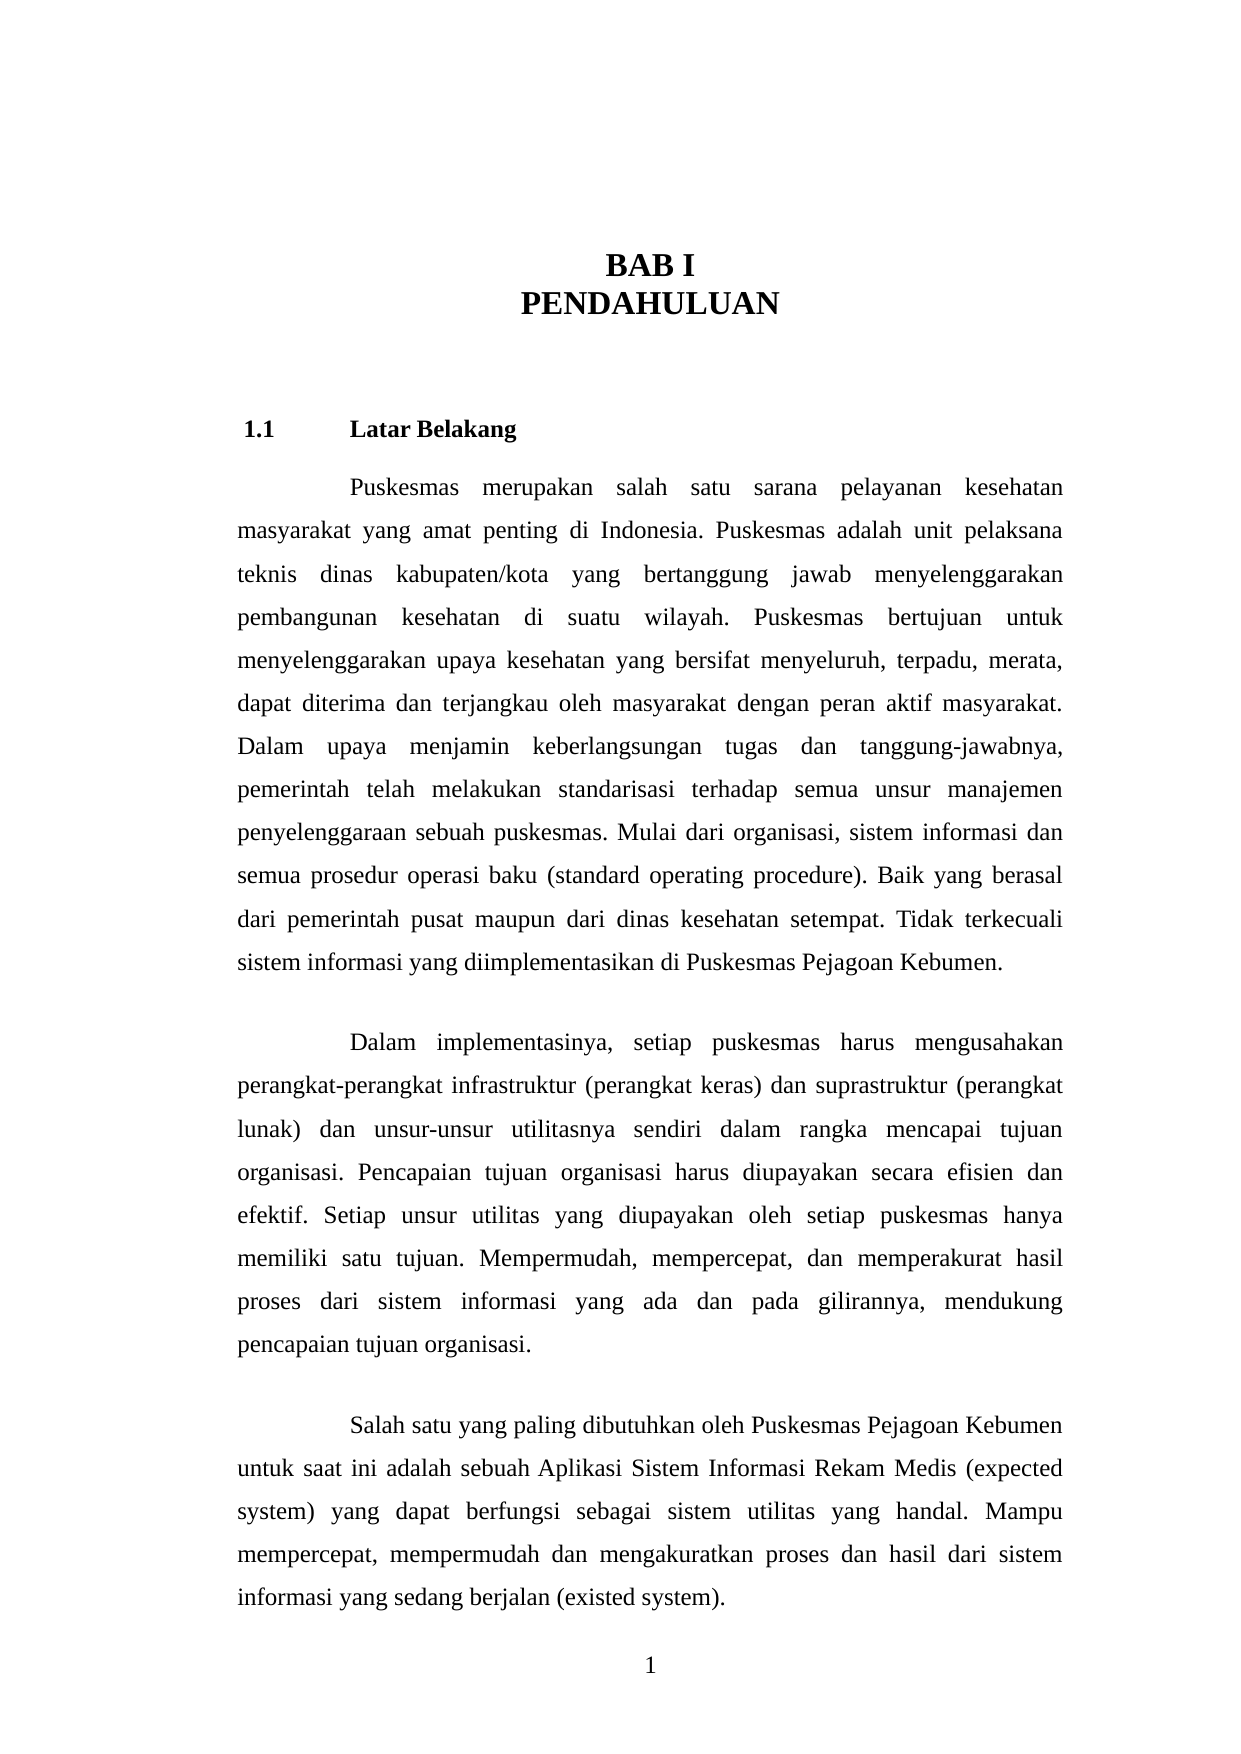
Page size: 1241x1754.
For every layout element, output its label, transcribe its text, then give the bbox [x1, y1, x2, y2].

text Puskesmas merupakan salah satu sarana pelayanan kesehatan masyarakat yang amat penting di Indonesia. Puskesmas adalah unit pelaksana teknis dinas kabupaten/kota yang bertanggung jawab menyelenggarakan pembangunan kesehatan di suatu wilayah. Puskesmas bertujuan untuk menyelenggarakan upaya kesehatan yang bersifat menyeluruh, terpadu, merata, dapat diterima dan terjangkau oleh masyarakat dengan peran aktif masyarakat. Dalam upaya menjamin keberlangsungan tugas dan tanggung-jawabnya, pemerintah telah melakukan standarisasi terhadap semua unsur manajemen penyelenggaraan sebuah puskesmas. Mulai dari organisasi, sistem informasi dan semua prosedur operasi baku (standard operating procedure). Baik yang berasal dari pemerintah pusat maupun dari dinas kesehatan setempat. Tidak terkecuali sistem informasi yang diimplementasikan di Puskesmas Pejagoan Kebumen. [237, 472, 1063, 976]
list Latar Belakang [237, 414, 1063, 442]
text Dalam implementasinya, setiap puskesmas harus mengusahakan perangkat-perangkat infrastruktur (perangkat keras) dan suprastruktur (perangkat lunak) dan unsur-unsur utilitasnya sendiri dalam rangka mencapai tujuan organisasi. Pencapaian tujuan organisasi harus diupayakan secara efisien dan efektif. Setiap unsur utilitas yang diupayakan oleh setiap puskesmas hanya memiliki satu tujuan. Mempermudah, mempercepat, dan memperakurat hasil proses dari sistem informasi yang ada dan pada gilirannya, mendukung pencapaian tujuan organisasi. [237, 1027, 1063, 1358]
text Salah satu yang paling dibutuhkan oleh Puskesmas Pejagoan Kebumen untuk saat ini adalah sebuah Aplikasi Sistem Informasi Rekam Medis (expected system) yang dapat berfungsi sebagai sistem utilitas yang handal. Mampu mempercepat, mempermudah dan mengakuratkan proses dan hasil dari sistem informasi yang sedang berjalan (existed system). [237, 1410, 1063, 1611]
text BAB I [237, 245, 1063, 284]
text PENDAHULUAN [237, 284, 1063, 322]
